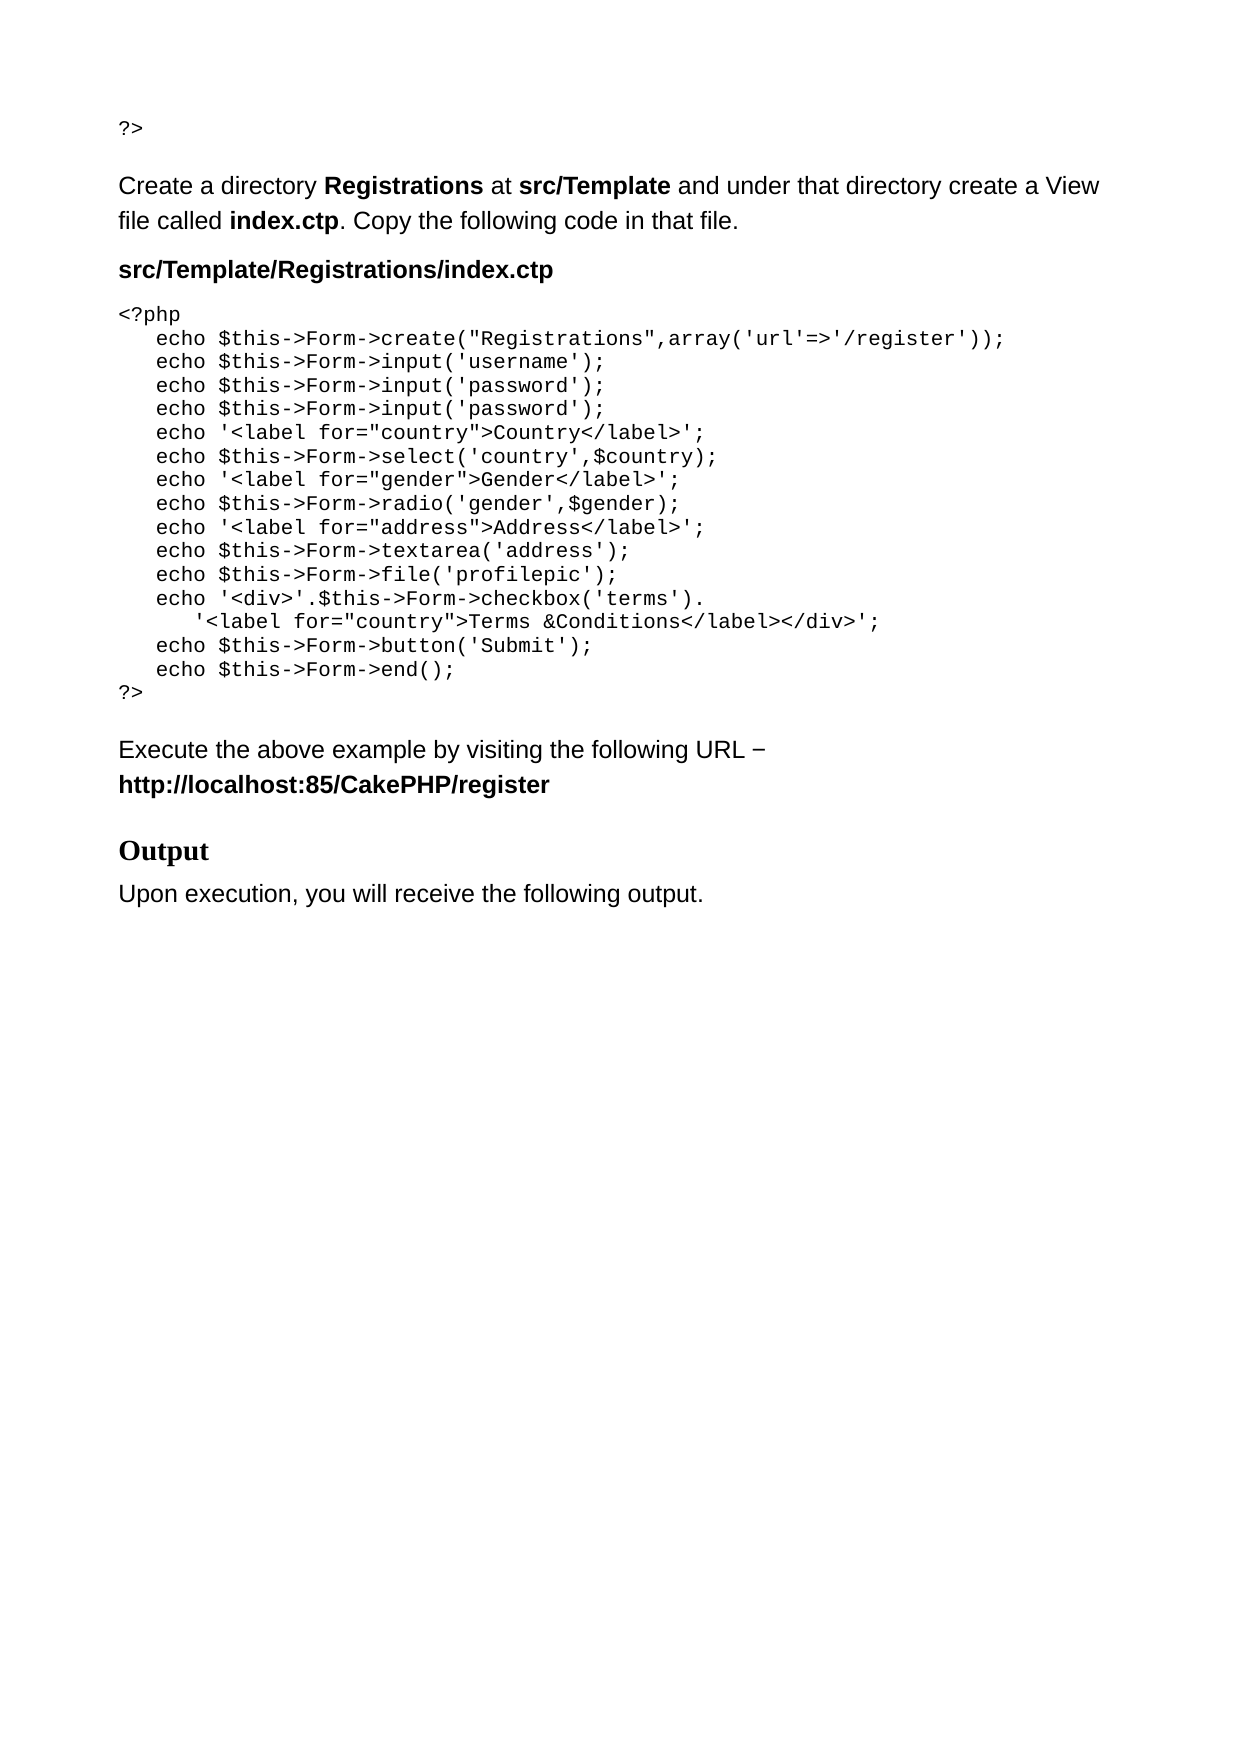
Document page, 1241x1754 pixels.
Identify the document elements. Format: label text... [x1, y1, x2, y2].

text ?> [118, 118, 1122, 142]
text <?php [118, 304, 1122, 327]
subtitle Output [118, 833, 1122, 867]
text echo $this->Form->button('Submit'); [118, 635, 1122, 658]
text echo $this->Form->file('profilepic'); [118, 564, 1122, 588]
text echo '<div>'.$this->Form->checkbox('terms'). [118, 588, 1122, 611]
text echo $this->Form->create("Registrations",array('url'=>'/register')); [118, 327, 1122, 351]
text '<label for="country">Terms &Conditions</label></div>'; [118, 611, 1122, 635]
text src/Template/Registrations/index.ctp [118, 255, 1122, 283]
text echo $this->Form->select('country',$country); [118, 446, 1122, 469]
text Create a directory Registrations at src/Template and under that directory create a View file called index.ctp. Copy the following code in that file. [118, 171, 1122, 234]
text echo $this->Form->input('username'); [118, 351, 1122, 375]
text echo $this->Form->input('password'); [118, 398, 1122, 422]
text echo '<label for="address">Address</label>'; [118, 517, 1122, 540]
text echo $this->Form->textarea('address'); [118, 540, 1122, 564]
text echo $this->Form->input('password'); [118, 375, 1122, 398]
text echo '<label for="gender">Gender</label>'; [118, 469, 1122, 493]
text echo '<label for="country">Country</label>'; [118, 422, 1122, 446]
text ?> [118, 682, 1122, 706]
text Upon execution, you will receive the following output. [118, 879, 1122, 908]
text echo $this->Form->radio('gender',$gender); [118, 493, 1122, 517]
text Execute the above example by visiting the following URL − http://localhost:85/CakePHP/register [118, 735, 1122, 798]
text echo $this->Form->end(); [118, 658, 1122, 682]
